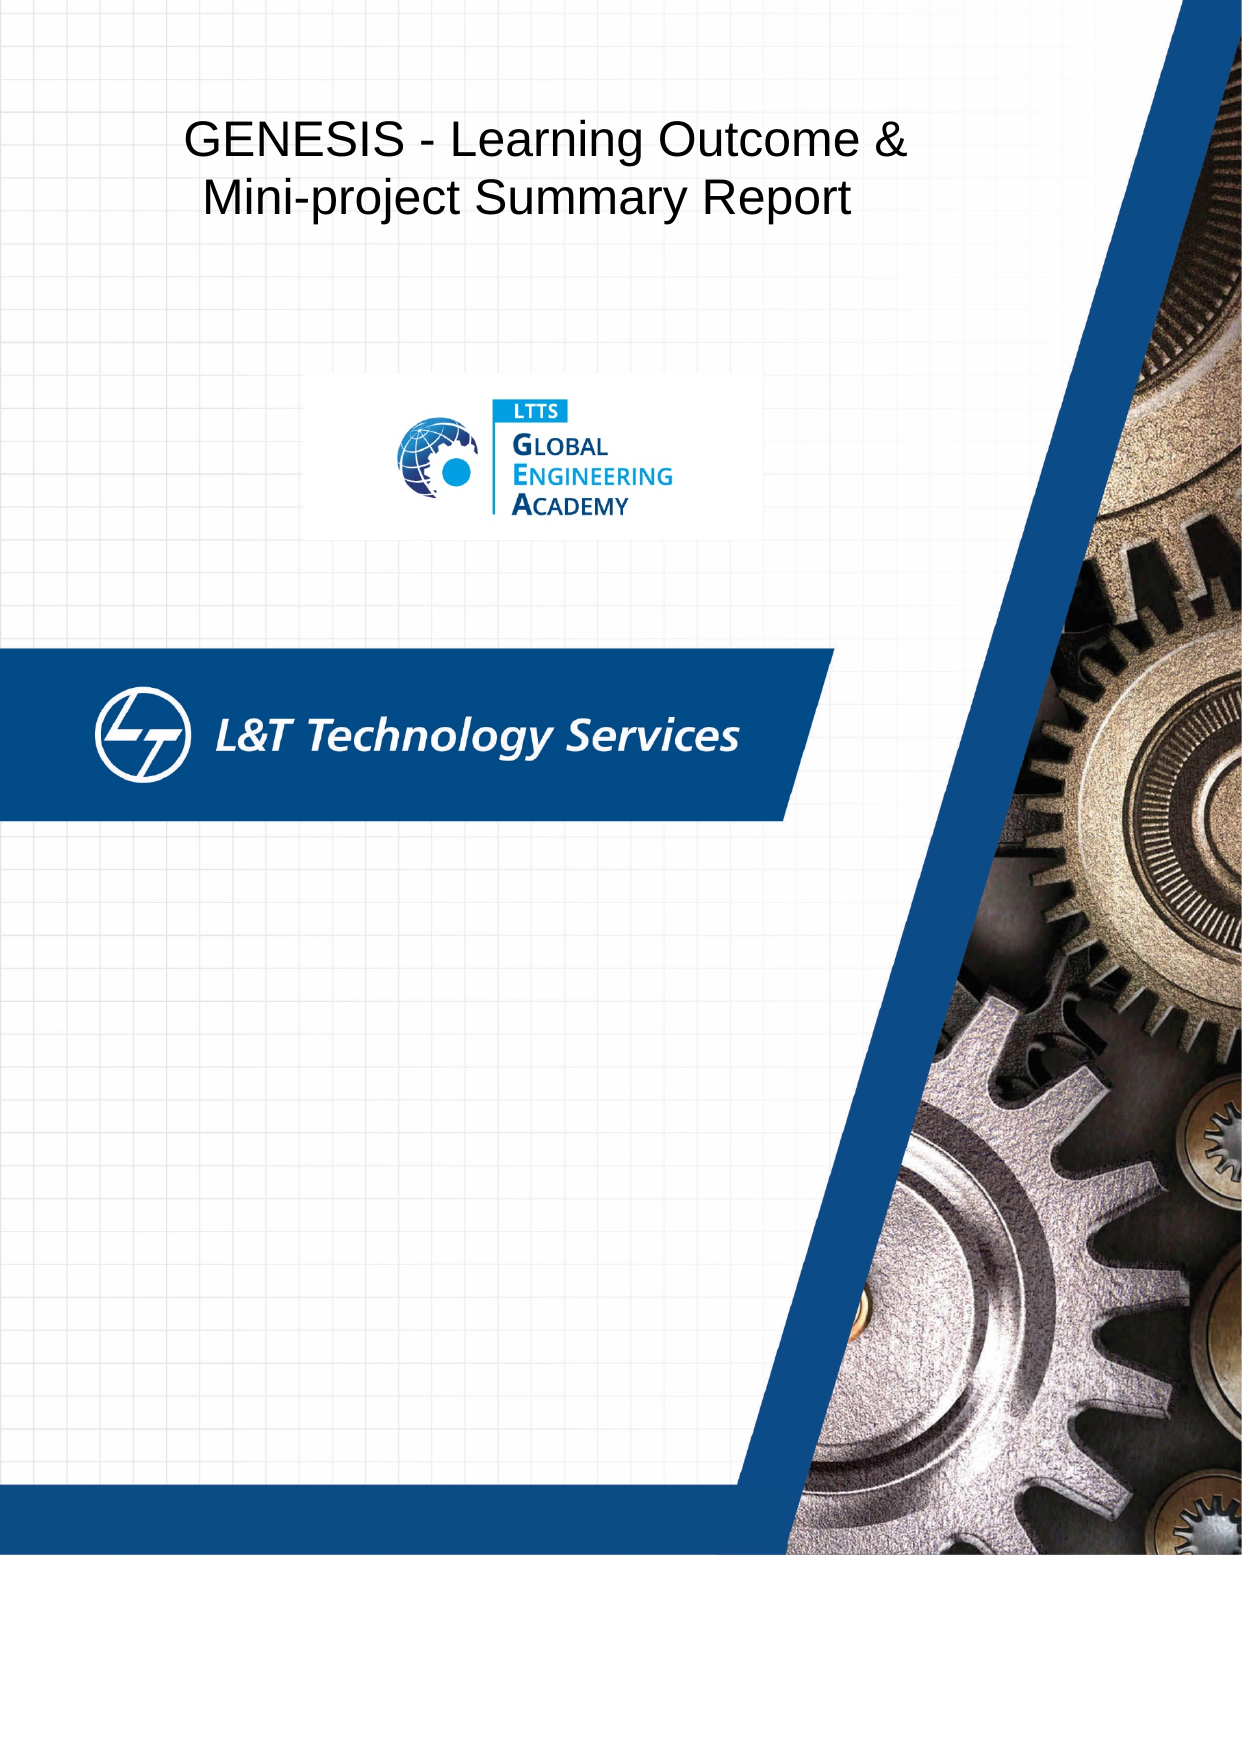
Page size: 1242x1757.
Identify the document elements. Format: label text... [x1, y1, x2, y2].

picture [0, 0, 1242, 1555]
text GENESIS - Learning Outcome & Mini-project Summary Report [118, 110, 936, 225]
